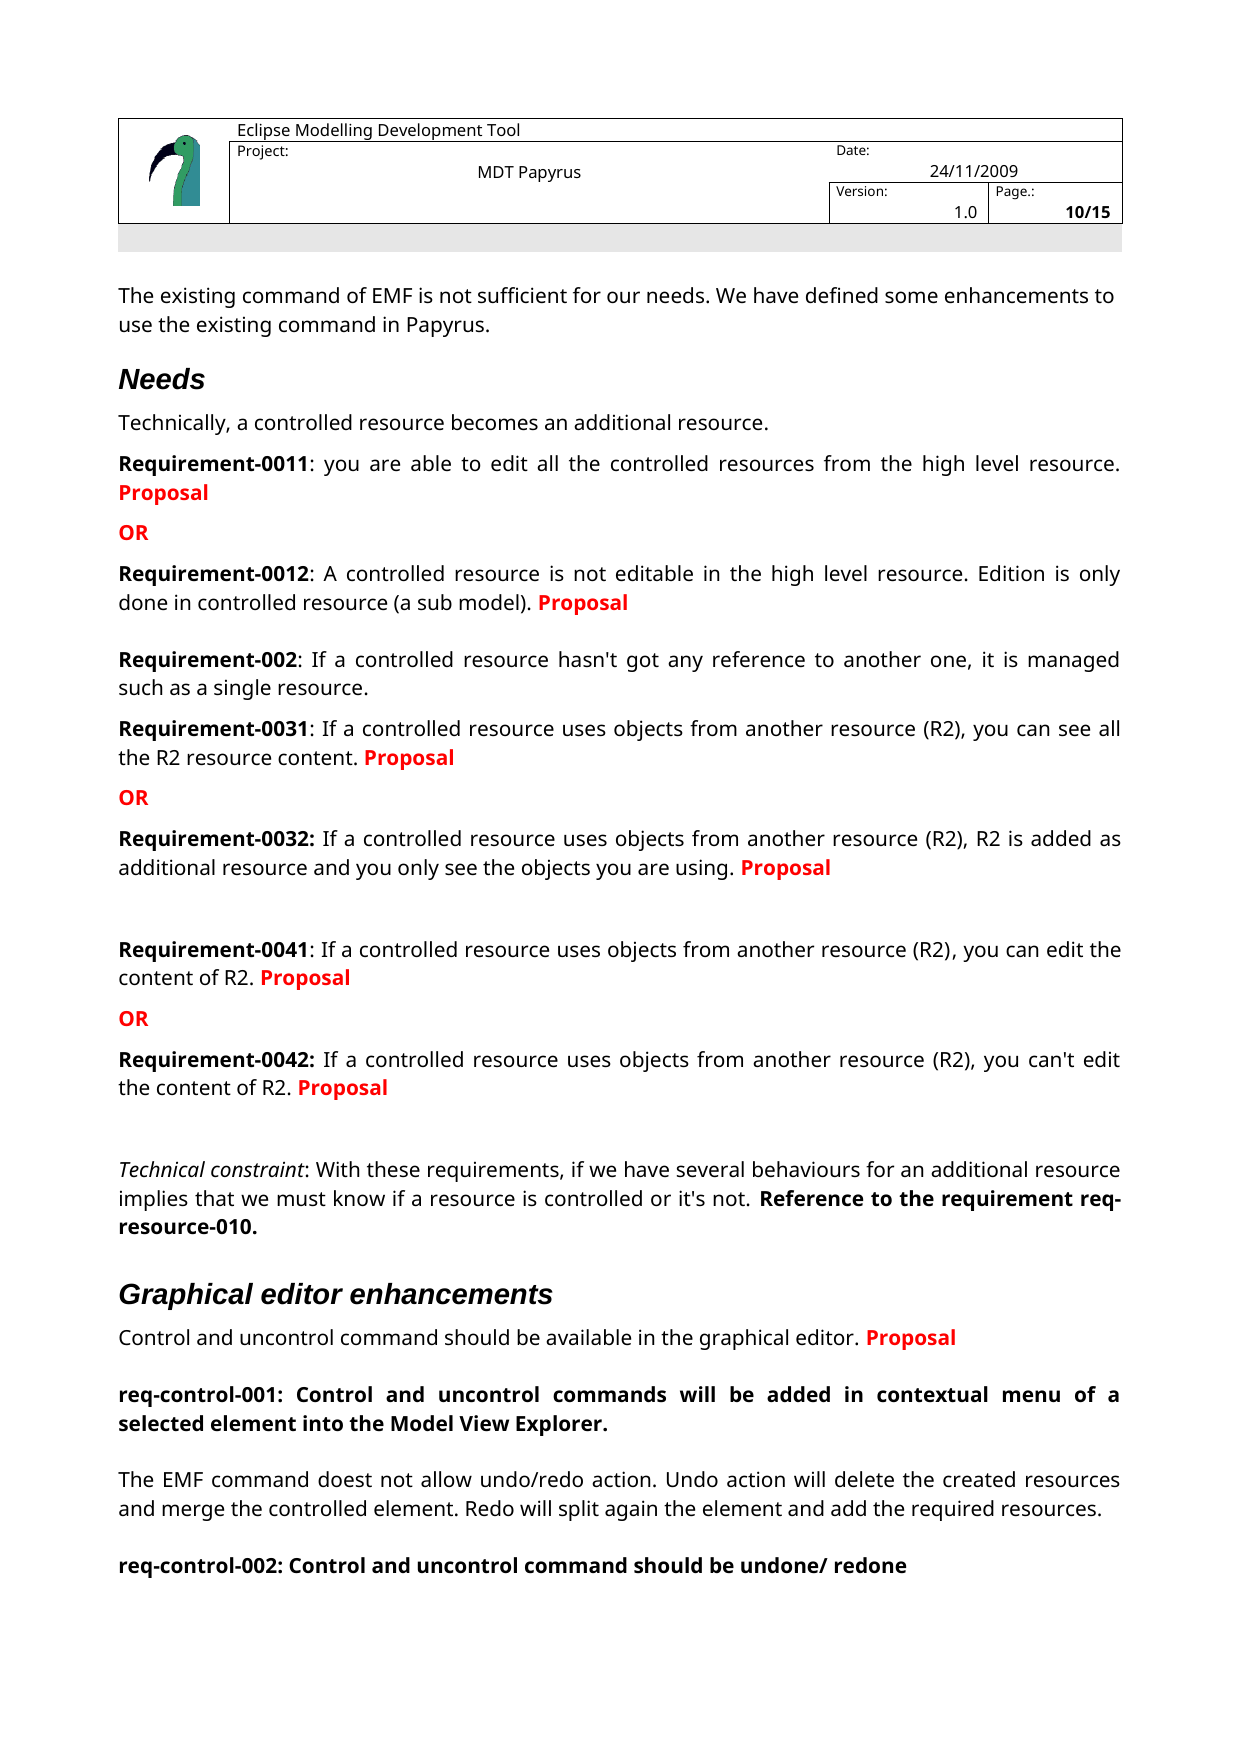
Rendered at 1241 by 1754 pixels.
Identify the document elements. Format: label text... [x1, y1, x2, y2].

text req-control-001: Control and uncontrol commands will be added in contextual menu of a selected element into the Model View Explorer. [118, 1380, 1122, 1437]
text Requirement-0031: If a controlled resource uses objects from another resource (R2), you can see all the R2 resource content. Proposal [118, 714, 1122, 771]
text OR [118, 1004, 1122, 1033]
text Requirement-002: If a controlled resource hasn't got any reference to another one, it is managed such as a single resource. [118, 645, 1122, 702]
text The EMF command doest not allow undo/redo action. Undo action will delete the created resources and merge the controlled element. Redo will split again the element and add the required resources. [118, 1466, 1122, 1522]
text The existing command of EMF is not sufficient for our needs. We have defined some enhancements to use the existing command in Papyrus. [118, 281, 1122, 338]
text Control and uncontrol command should be available in the graphical editor. Proposal [118, 1323, 1122, 1352]
subtitle Needs [118, 363, 1122, 396]
text Requirement-0012: A controlled resource is not editable in the high level resource. Edition is only done in controlled resource (a sub model). Proposal [118, 559, 1122, 616]
text Requirement-0042: If a controlled resource uses objects from another resource (R2), you can't edit the content of R2. Proposal [118, 1045, 1122, 1102]
text OR [118, 783, 1122, 812]
picture [147, 133, 201, 209]
text Technically, a controlled resource becomes an additional resource. [118, 408, 1122, 437]
text Requirement-0041: If a controlled resource uses objects from another resource (R2), you can edit the content of R2. Proposal [118, 935, 1122, 992]
text Requirement-0032: If a controlled resource uses objects from another resource (R2), R2 is added as additional resource and you only see the objects you are using. Proposal [118, 824, 1122, 881]
text req-control-002: Control and uncontrol command should be undone/ redone [118, 1551, 1122, 1579]
text Requirement-0011: you are able to edit all the controlled resources from the high level resource. Proposal [118, 449, 1122, 506]
text OR [118, 518, 1122, 547]
subtitle Graphical editor enhancements [118, 1278, 1122, 1311]
text Technical constraint: With these requirements, if we have several behaviours for an additional resource implies that we must know if a resource is controlled or it's not. Reference to the requirement req-resource-010. [118, 1155, 1122, 1241]
